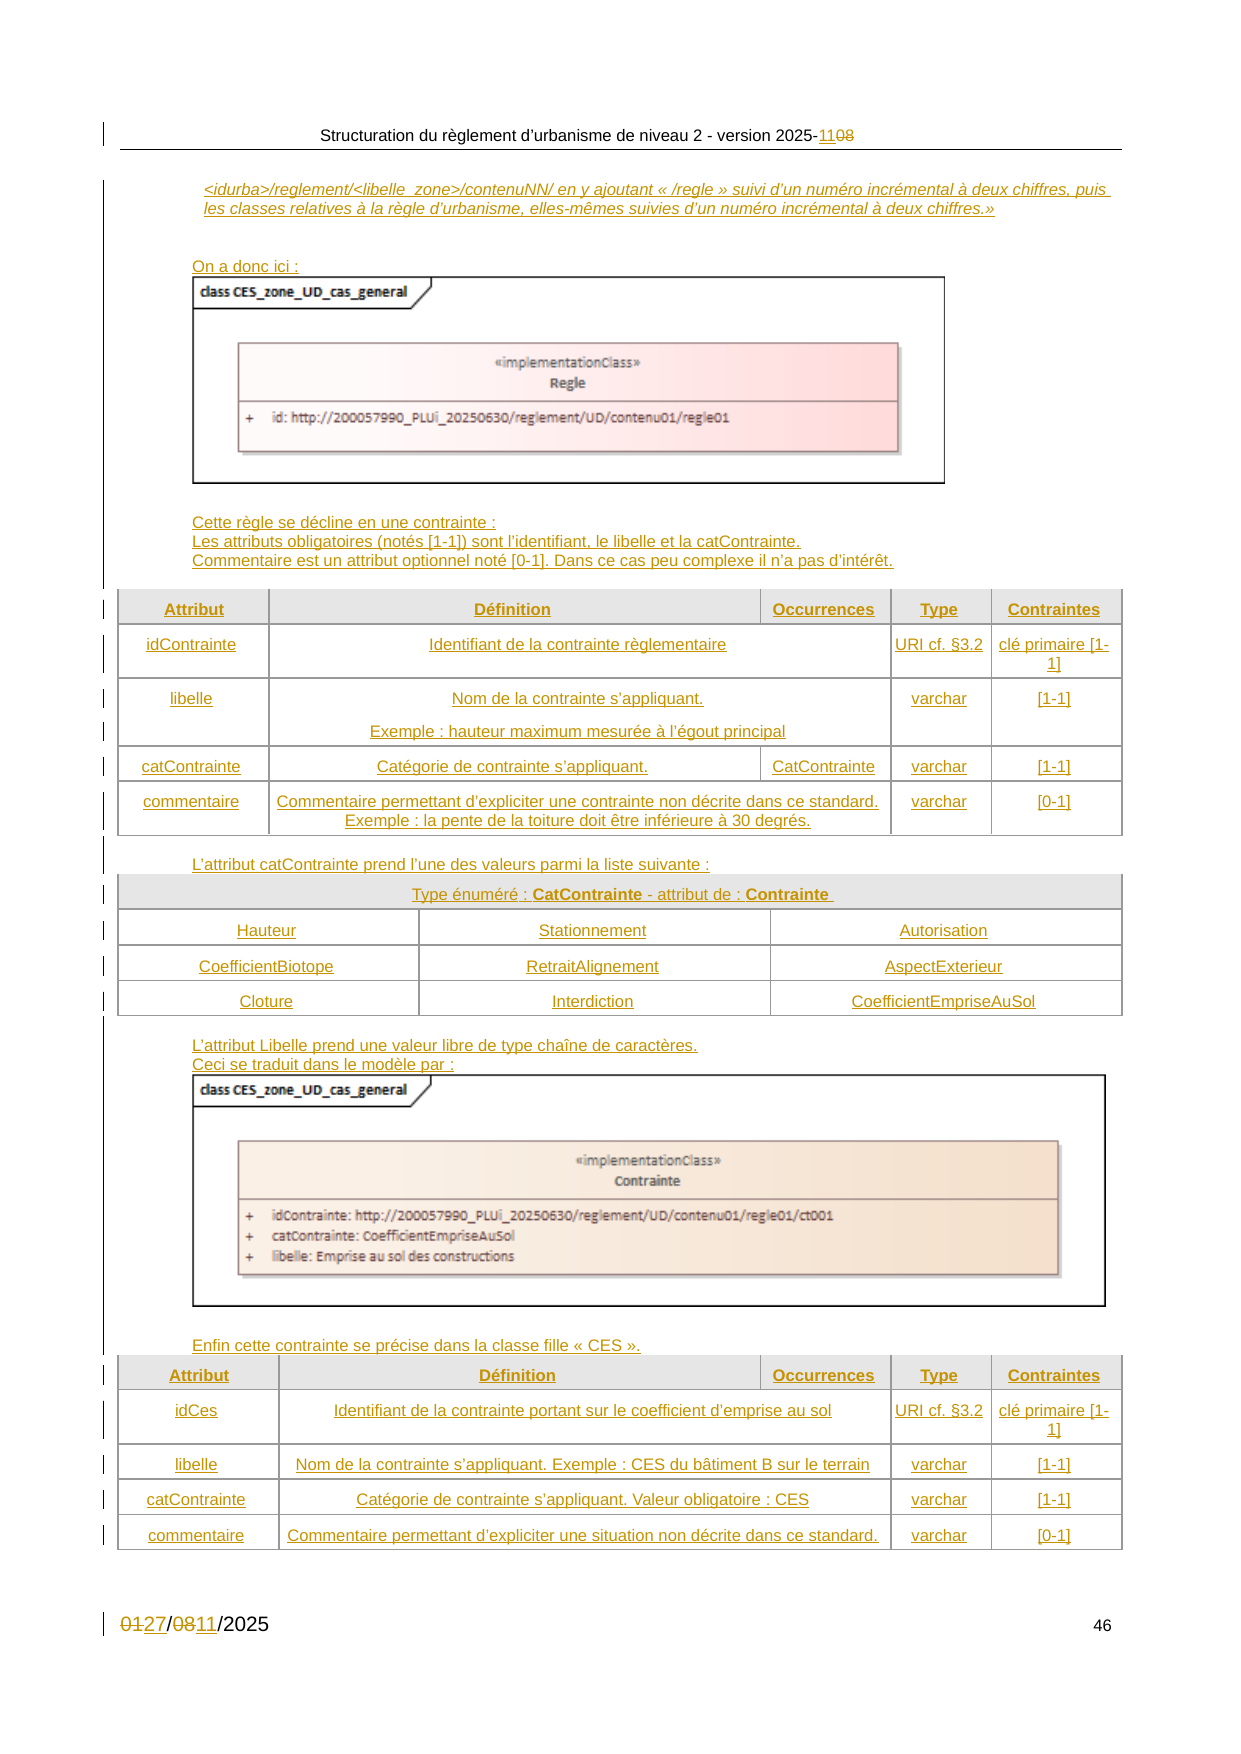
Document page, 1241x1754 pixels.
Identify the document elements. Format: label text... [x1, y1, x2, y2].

table_cell URI cf. §3.2 [892, 1390, 991, 1443]
text L’attribut catContrainte prend l’une des valeurs parmi la liste suivante : [192, 855, 1122, 874]
text On a donc ici : [192, 256, 1122, 276]
table_cell RetraitAlignement [420, 946, 770, 979]
table_cell varchar [892, 679, 991, 745]
text Ceci se traduit dans le modèle par : [192, 1055, 1122, 1074]
table_header Contraintes [992, 589, 1121, 623]
table_cell varchar [892, 747, 991, 780]
table_cell [0-1] [992, 1515, 1121, 1549]
table_cell Commentaire permettant d’expliciter une contrainte non décrite dans ce standard. Exemple : la pente de la toiture doit être inférieure à 30 degrés. [270, 782, 890, 834]
table_cell Cloture [119, 981, 418, 1015]
table_header Occurrences [761, 589, 890, 623]
table_cell ‍commentaire [119, 1515, 278, 1549]
picture [191, 275, 945, 484]
table_cell catContrainte [119, 747, 268, 780]
table_cell [1-1] [992, 747, 1121, 780]
table_cell Autorisation [771, 910, 1121, 944]
table_cell CoefficientEmpriseAuSol [771, 981, 1121, 1015]
text Cette règle se décline en une contrainte : [192, 512, 1122, 532]
table_cell CatContrainte [761, 747, 890, 780]
text Commentaire est un attribut optionnel noté [0-1]. Dans ce cas peu complexe il n’a pas d’intérêt. [192, 551, 1122, 570]
table_cell clé primaire [1-1] [992, 1390, 1121, 1443]
table_header Définition [280, 1355, 760, 1389]
table_cell [1-1] [992, 679, 1121, 745]
table_cell libelle [119, 679, 268, 745]
table_cell Catégorie de contrainte s’appliquant. [270, 747, 760, 780]
table_cell Hauteur [119, 910, 418, 944]
table_cell Identifiant de la contrainte portant sur le coefficient d’emprise au sol [280, 1390, 890, 1443]
table_cell catContrainte [119, 1480, 278, 1513]
text Les attributs obligatoires (notés [1-1]) sont l’identifiant, le libelle et la catContrainte. [192, 532, 1122, 551]
table_cell clé primaire [1-1] [992, 625, 1121, 677]
table_header Attribut [119, 589, 268, 623]
table_cell AspectExterieur [771, 946, 1121, 979]
table_cell libelle [119, 1445, 278, 1478]
table_cell Nom de la contrainte s’appliquant. Exemple : hauteur maximum mesurée à l’égout principal [270, 679, 890, 745]
table_header Attribut [119, 1355, 278, 1389]
table_header Définition [270, 589, 760, 623]
table_cell ‍commentaire [119, 782, 268, 834]
table_cell URI cf. §3.2 [892, 625, 991, 677]
table_cell Commentaire permettant d’expliciter une situation non décrite dans ce standard. [280, 1515, 890, 1549]
text L’attribut Libelle prend une valeur libre de type chaîne de caractères. [192, 1036, 1122, 1055]
table_cell Stationnement [420, 910, 770, 944]
table_cell varchar [892, 782, 991, 834]
table_header Occurrences [761, 1355, 890, 1389]
table_header Type [892, 1355, 991, 1389]
table_cell Nom de la contrainte s’appliquant. Exemple : CES du bâtiment B sur le terrain [280, 1445, 890, 1478]
table_cell idCes [119, 1390, 278, 1443]
table_cell varchar [892, 1480, 991, 1513]
table_cell [1-1] [992, 1480, 1121, 1513]
table_header Type énuméré : CatContrainte - attribut de : Contrainte [119, 874, 1121, 908]
table_cell Identifiant de la contrainte règlementaire [270, 625, 890, 677]
text <idurba>/reglement/<libelle_zone>/contenuNN/ en y ajoutant « /regle » suivi d’un numéro incrémental à deux chiffres, puis les classes relatives à la règle d’urbanisme, elles-mêmes suivies d’un numéro incrémental à deux chiffres.» [204, 180, 1122, 218]
table_header Contraintes [992, 1355, 1121, 1389]
table_cell [0-1] [992, 782, 1121, 834]
table_cell [1-1] [992, 1445, 1121, 1478]
table_header Type [892, 589, 991, 623]
table_cell varchar [892, 1445, 991, 1478]
table_cell idContrainte [119, 625, 268, 677]
table_cell Catégorie de contrainte s’appliquant. Valeur obligatoire : CES [280, 1480, 890, 1513]
text Enfin cette contrainte se précise dans la classe fille « CES ». [192, 1336, 1122, 1355]
table_cell Interdiction [420, 981, 770, 1015]
table_cell varchar [892, 1515, 991, 1549]
table_cell CoefficientBiotope [119, 946, 418, 979]
picture [191, 1073, 1106, 1307]
